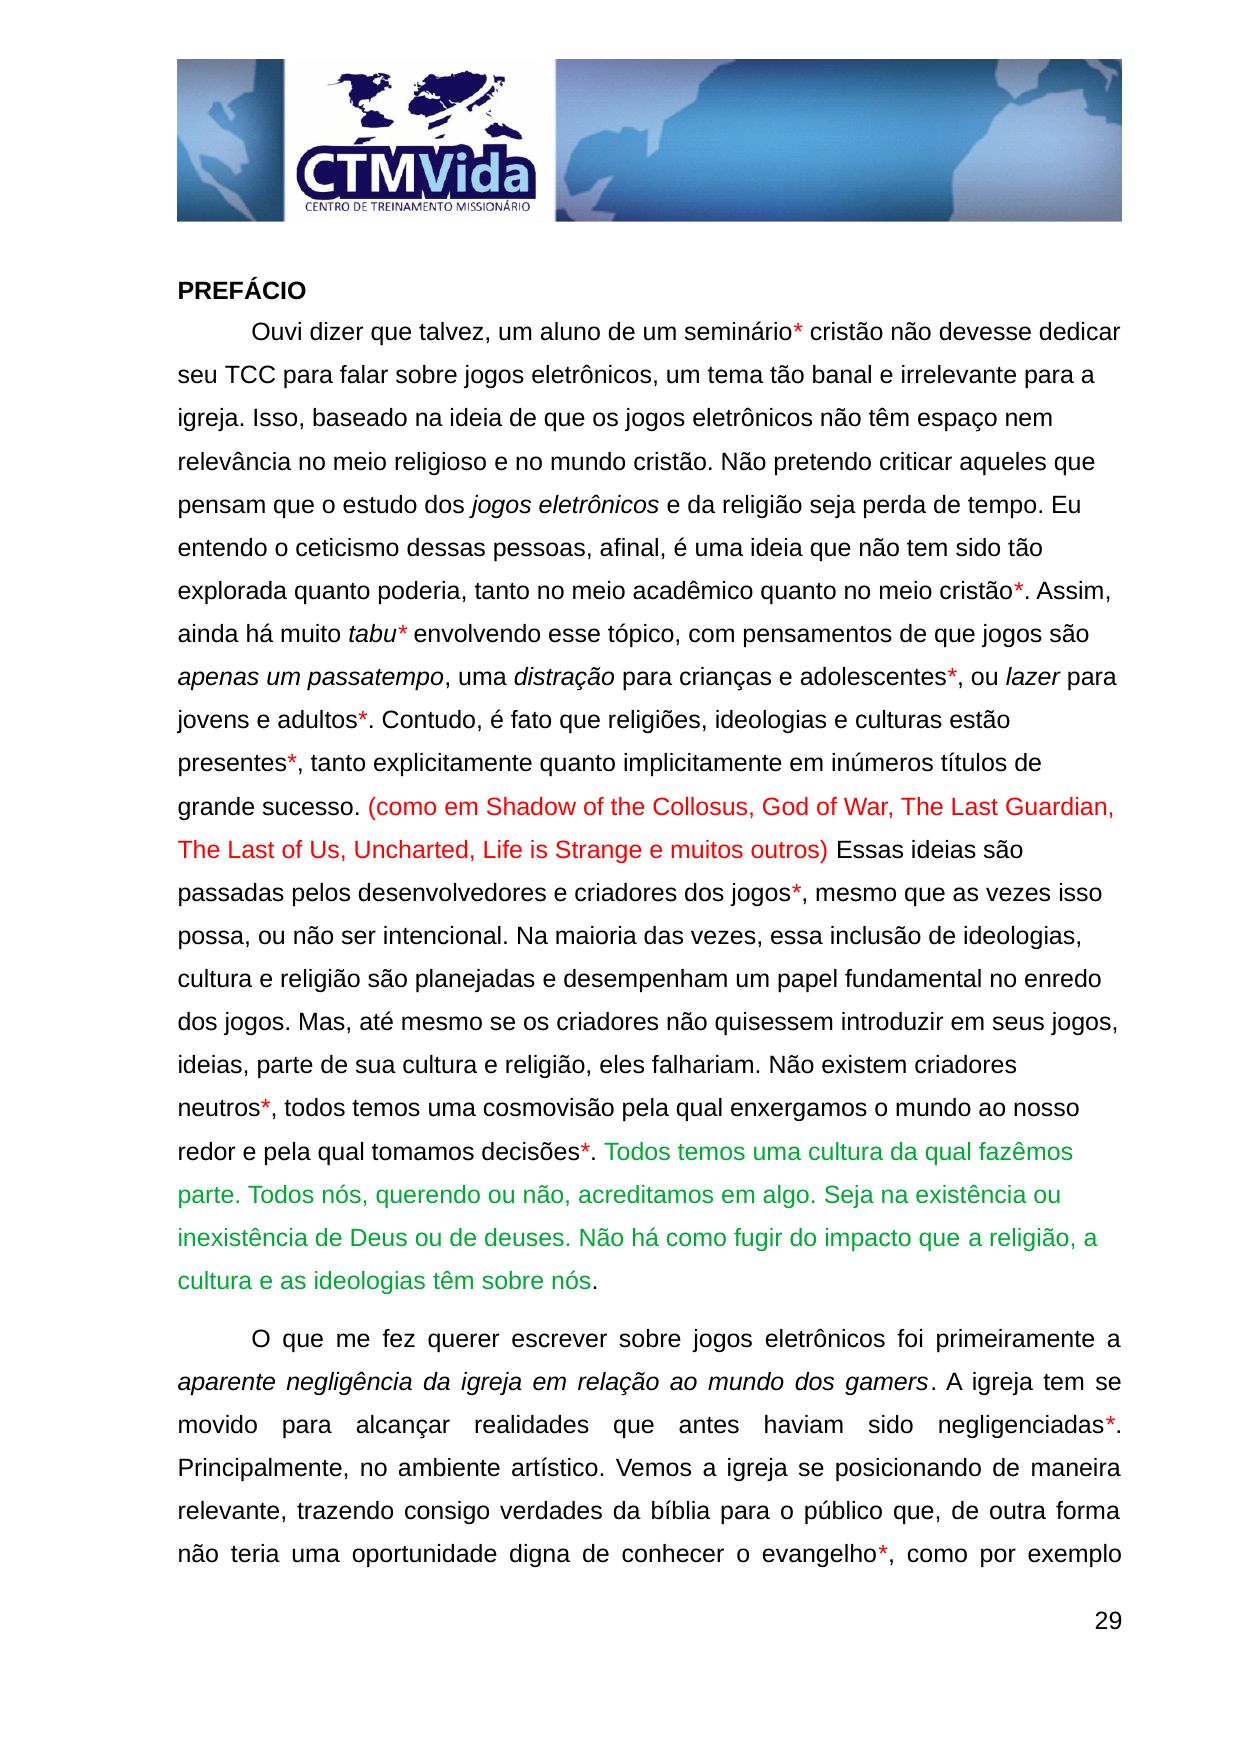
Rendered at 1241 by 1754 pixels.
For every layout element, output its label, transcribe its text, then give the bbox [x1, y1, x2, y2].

picture [177, 59, 1122, 222]
subtitle Prefácio [177, 276, 1122, 305]
text Ouvi dizer que talvez, um aluno de um seminário* cristão não devesse dedicar seu TCC para falar sobre jogos eletrônicos, um tema tão banal e irrelevante para a igreja. Isso, baseado na ideia de que os jogos eletrônicos não têm espaço nem relevância no meio religioso e no mundo cristão. Não pretendo criticar aqueles que pensam que o estudo dos jogos eletrônicos e da religião seja perda de tempo. Eu entendo o ceticismo dessas pessoas, afinal, é uma ideia que não tem sido tão explorada quanto poderia, tanto no meio acadêmico quanto no meio cristão*. Assim, ainda há muito tabu* envolvendo esse tópico, com pensamentos de que jogos são apenas um passatempo, uma distração para crianças e adolescentes*, ou lazer para jovens e adultos*. Contudo, é fato que religiões, ideologias e culturas estão presentes*, tanto explicitamente quanto implicitamente em inúmeros títulos de grande sucesso. (como em Shadow of the Collosus, God of War, The Last Guardian, The Last of Us, Uncharted, Life is Strange e muitos outros) Essas ideias são passadas pelos desenvolvedores e criadores dos jogos*, mesmo que as vezes isso possa, ou não ser intencional. Na maioria das vezes, essa inclusão de ideologias, cultura e religião são planejadas e desempenham um papel fundamental no enredo dos jogos. Mas, até mesmo se os criadores não quisessem introduzir em seus jogos, ideias, parte de sua cultura e religião, eles falhariam. Não existem criadores neutros*, todos temos uma cosmovisão pela qual enxergamos o mundo ao nosso redor e pela qual tomamos decisões*. Todos temos uma cultura da qual fazêmos parte. Todos nós, querendo ou não, acreditamos em algo. Seja na existência ou inexistência de Deus ou de deuses. Não há como fugir do impacto que a religião, a cultura e as ideologias têm sobre nós. [177, 317, 1122, 1295]
text O que me fez querer escrever sobre jogos eletrônicos foi primeiramente a aparente negligência da igreja em relação ao mundo dos gamers. A igreja tem se movido para alcançar realidades que antes haviam sido negligenciadas*. Principalmente, no ambiente artístico. Vemos a igreja se posicionando de maneira relevante, trazendo consigo verdades da bíblia para o público que, de outra forma não teria uma oportunidade digna de conhecer o evangelho*, como por exemplo [177, 1324, 1122, 1568]
